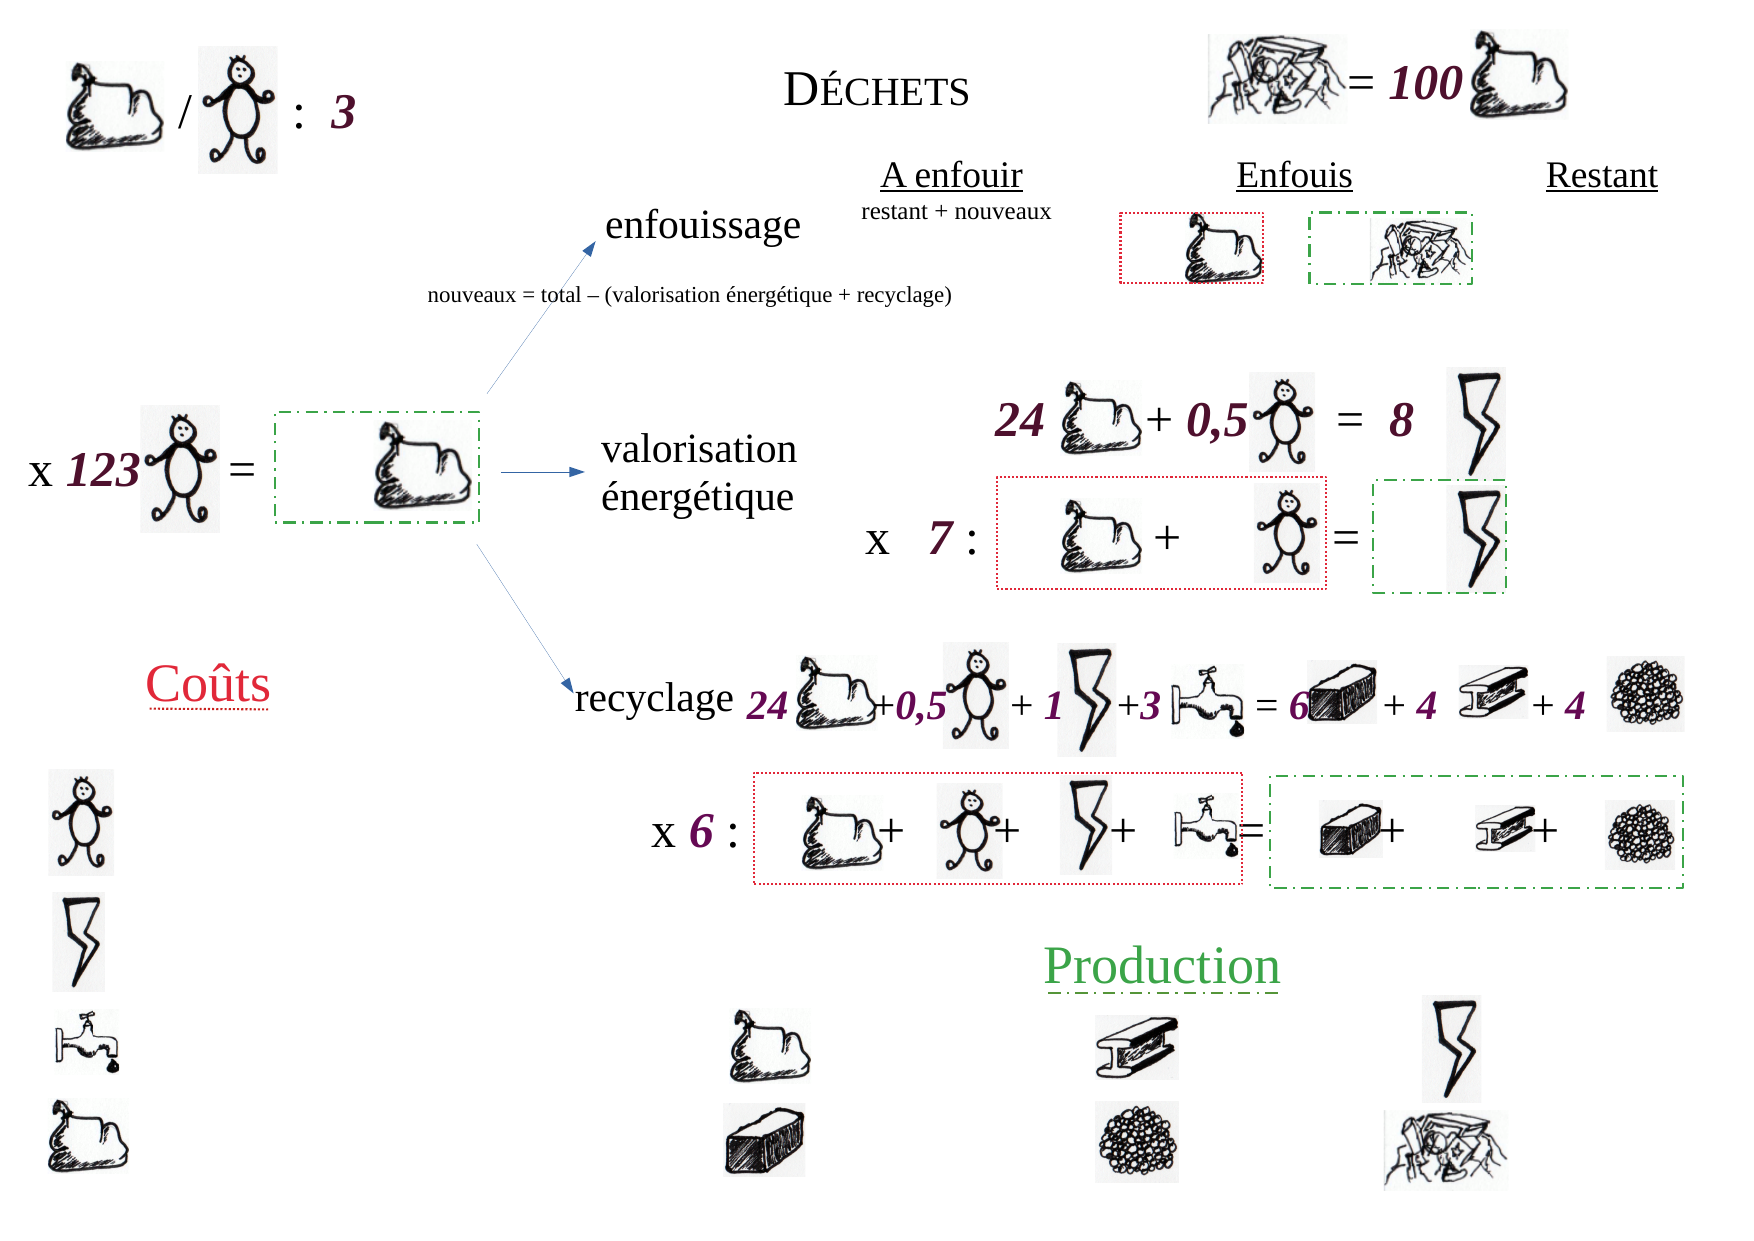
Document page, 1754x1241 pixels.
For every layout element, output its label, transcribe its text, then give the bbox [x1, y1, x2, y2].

picture [1446, 367, 1506, 481]
text Déchets [59, 59, 198, 117]
picture [729, 1008, 812, 1084]
picture [1171, 664, 1245, 739]
picture [723, 1103, 806, 1177]
picture [1095, 1101, 1179, 1183]
picture [1604, 800, 1676, 870]
picture [48, 769, 115, 876]
picture [1458, 665, 1529, 719]
picture [936, 783, 1003, 879]
picture [54, 1009, 120, 1075]
picture [198, 46, 278, 174]
picture [1369, 218, 1472, 285]
picture [1060, 498, 1143, 574]
picture [1095, 1015, 1179, 1080]
picture [140, 405, 220, 533]
picture [1318, 800, 1383, 858]
picture [942, 642, 1009, 749]
picture [1606, 656, 1685, 732]
picture [1475, 805, 1536, 852]
picture [47, 1098, 130, 1174]
picture [1173, 793, 1239, 859]
picture [1253, 483, 1320, 583]
picture [1184, 212, 1263, 284]
picture [65, 61, 165, 152]
picture [1060, 380, 1143, 456]
picture [1249, 372, 1316, 472]
picture [52, 892, 105, 992]
picture [1057, 643, 1117, 757]
picture [1307, 660, 1378, 724]
text Déchets [1569, 59, 1695, 117]
picture [373, 420, 473, 511]
picture [1207, 34, 1348, 124]
picture [1383, 1110, 1509, 1191]
picture [801, 795, 884, 871]
picture [1421, 995, 1482, 1103]
picture [1470, 29, 1569, 120]
text Déchets [278, 59, 1207, 117]
text Déchets [1348, 59, 1470, 117]
picture [796, 655, 878, 731]
picture [1059, 775, 1113, 875]
picture [1446, 485, 1506, 593]
